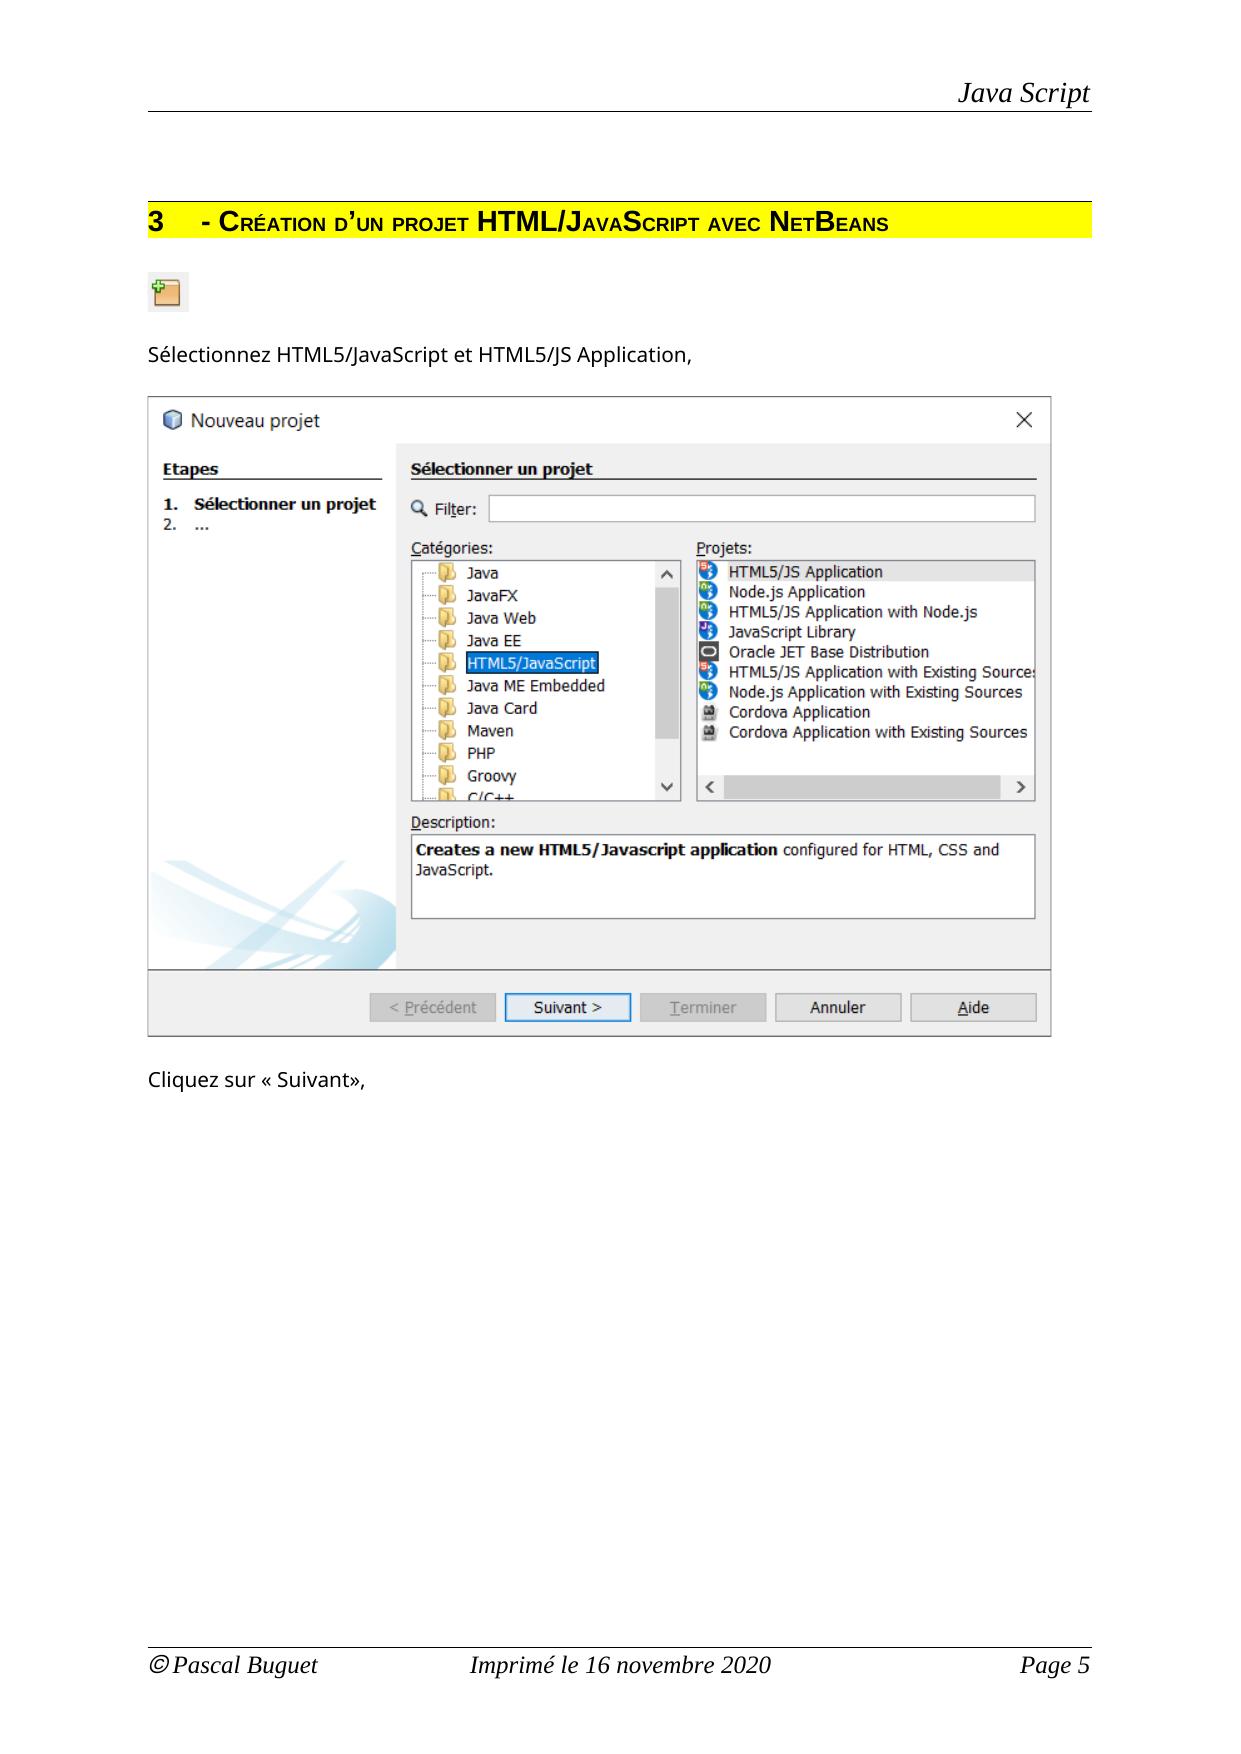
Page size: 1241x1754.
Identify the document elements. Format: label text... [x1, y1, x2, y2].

picture [147, 272, 189, 312]
subtitle - Création d’un projet HTML/JavaScript avec NetBeans [148, 202, 1092, 238]
text Sélectionnez HTML5/JavaScript et HTML5/JS Application, [148, 340, 1092, 368]
picture [147, 396, 1052, 1037]
text Cliquez sur « Suivant», [148, 1065, 1092, 1093]
